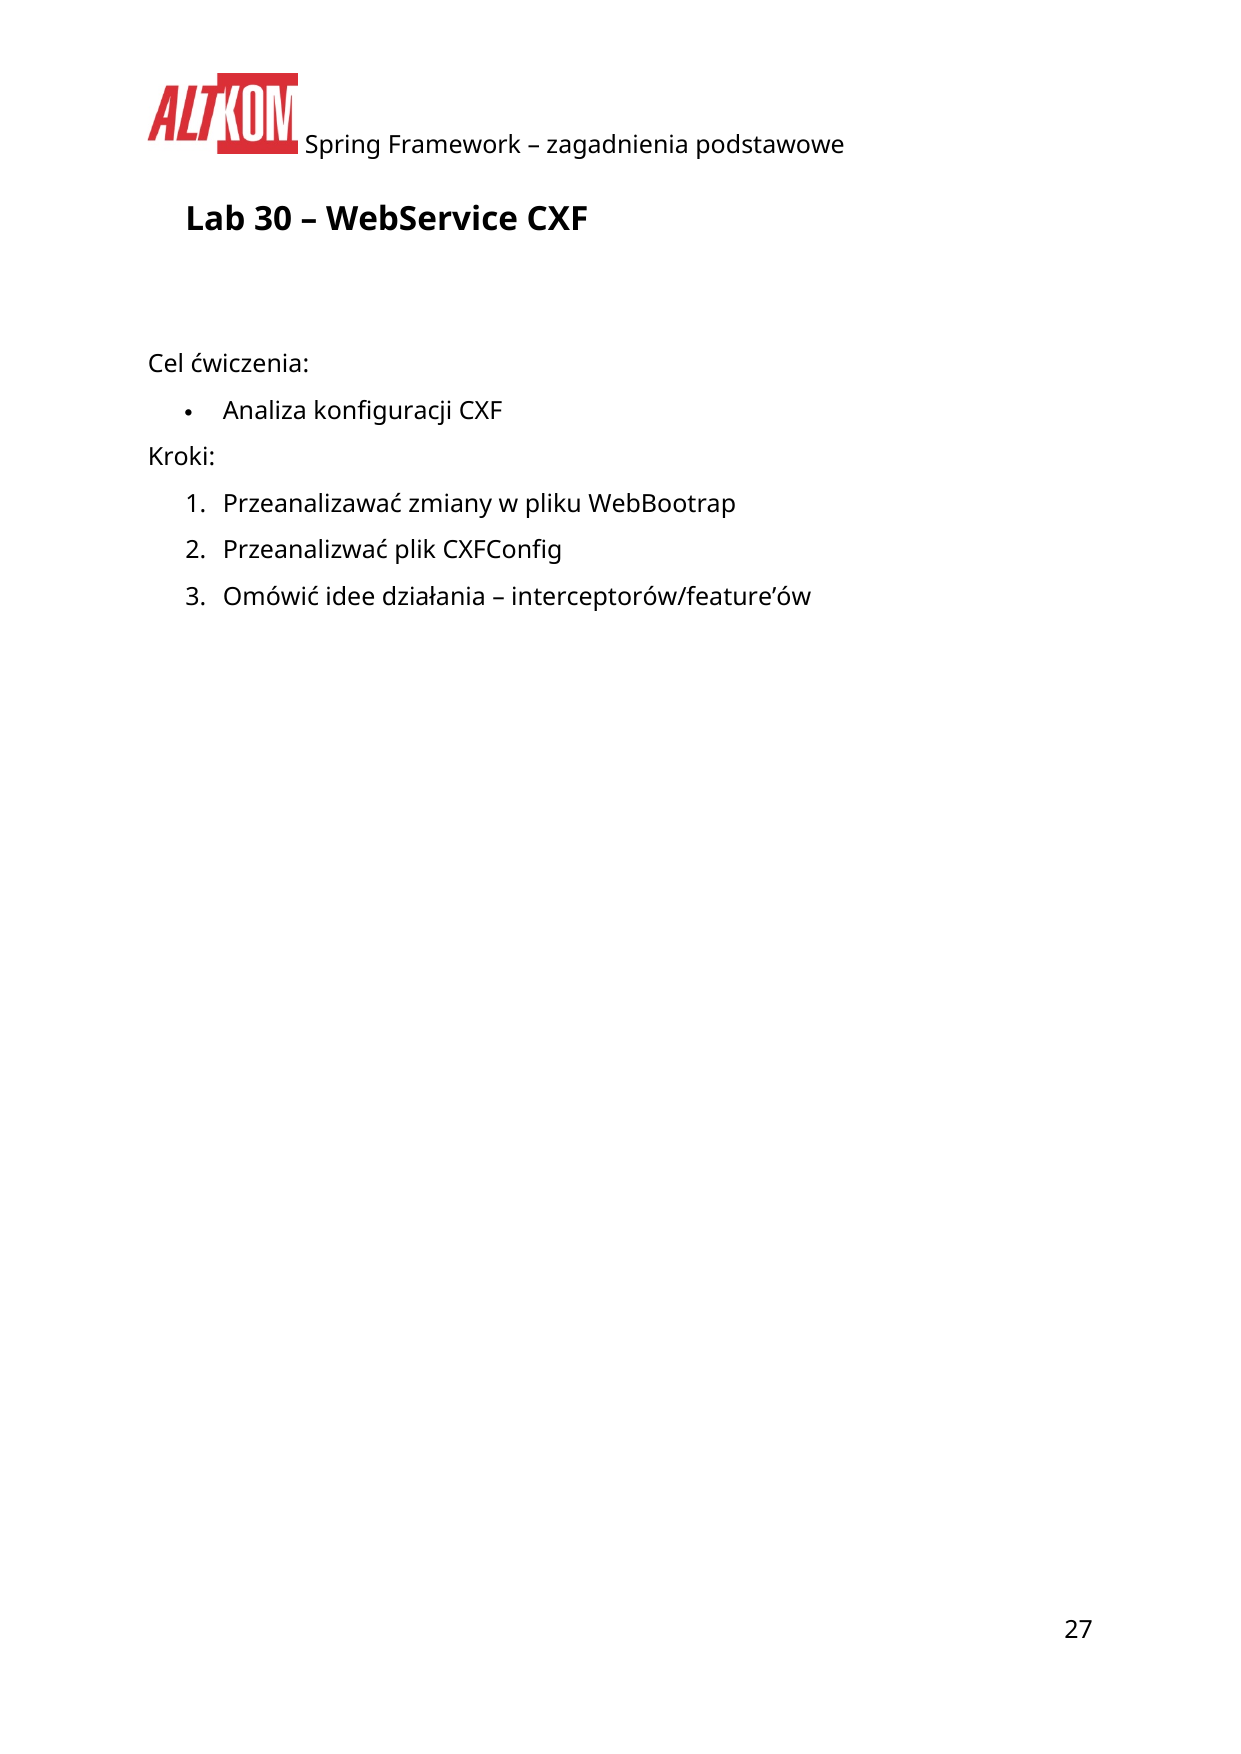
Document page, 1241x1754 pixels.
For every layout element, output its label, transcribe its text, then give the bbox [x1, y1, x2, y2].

list Przeanalizwać plik CXFConfig [185, 532, 1093, 566]
text Cel ćwiczenia: [148, 346, 1093, 380]
subtitle Lab 30 – WebService CXF [185, 195, 1093, 240]
list Analiza konfiguracji CXF [185, 392, 1093, 426]
text Kroki: [148, 439, 1093, 473]
list Przeanalizawać zmiany w pliku WebBootrap [185, 486, 1093, 519]
picture [147, 73, 298, 154]
list Omówić idee działania – interceptorów/feature’ów [185, 579, 1093, 613]
